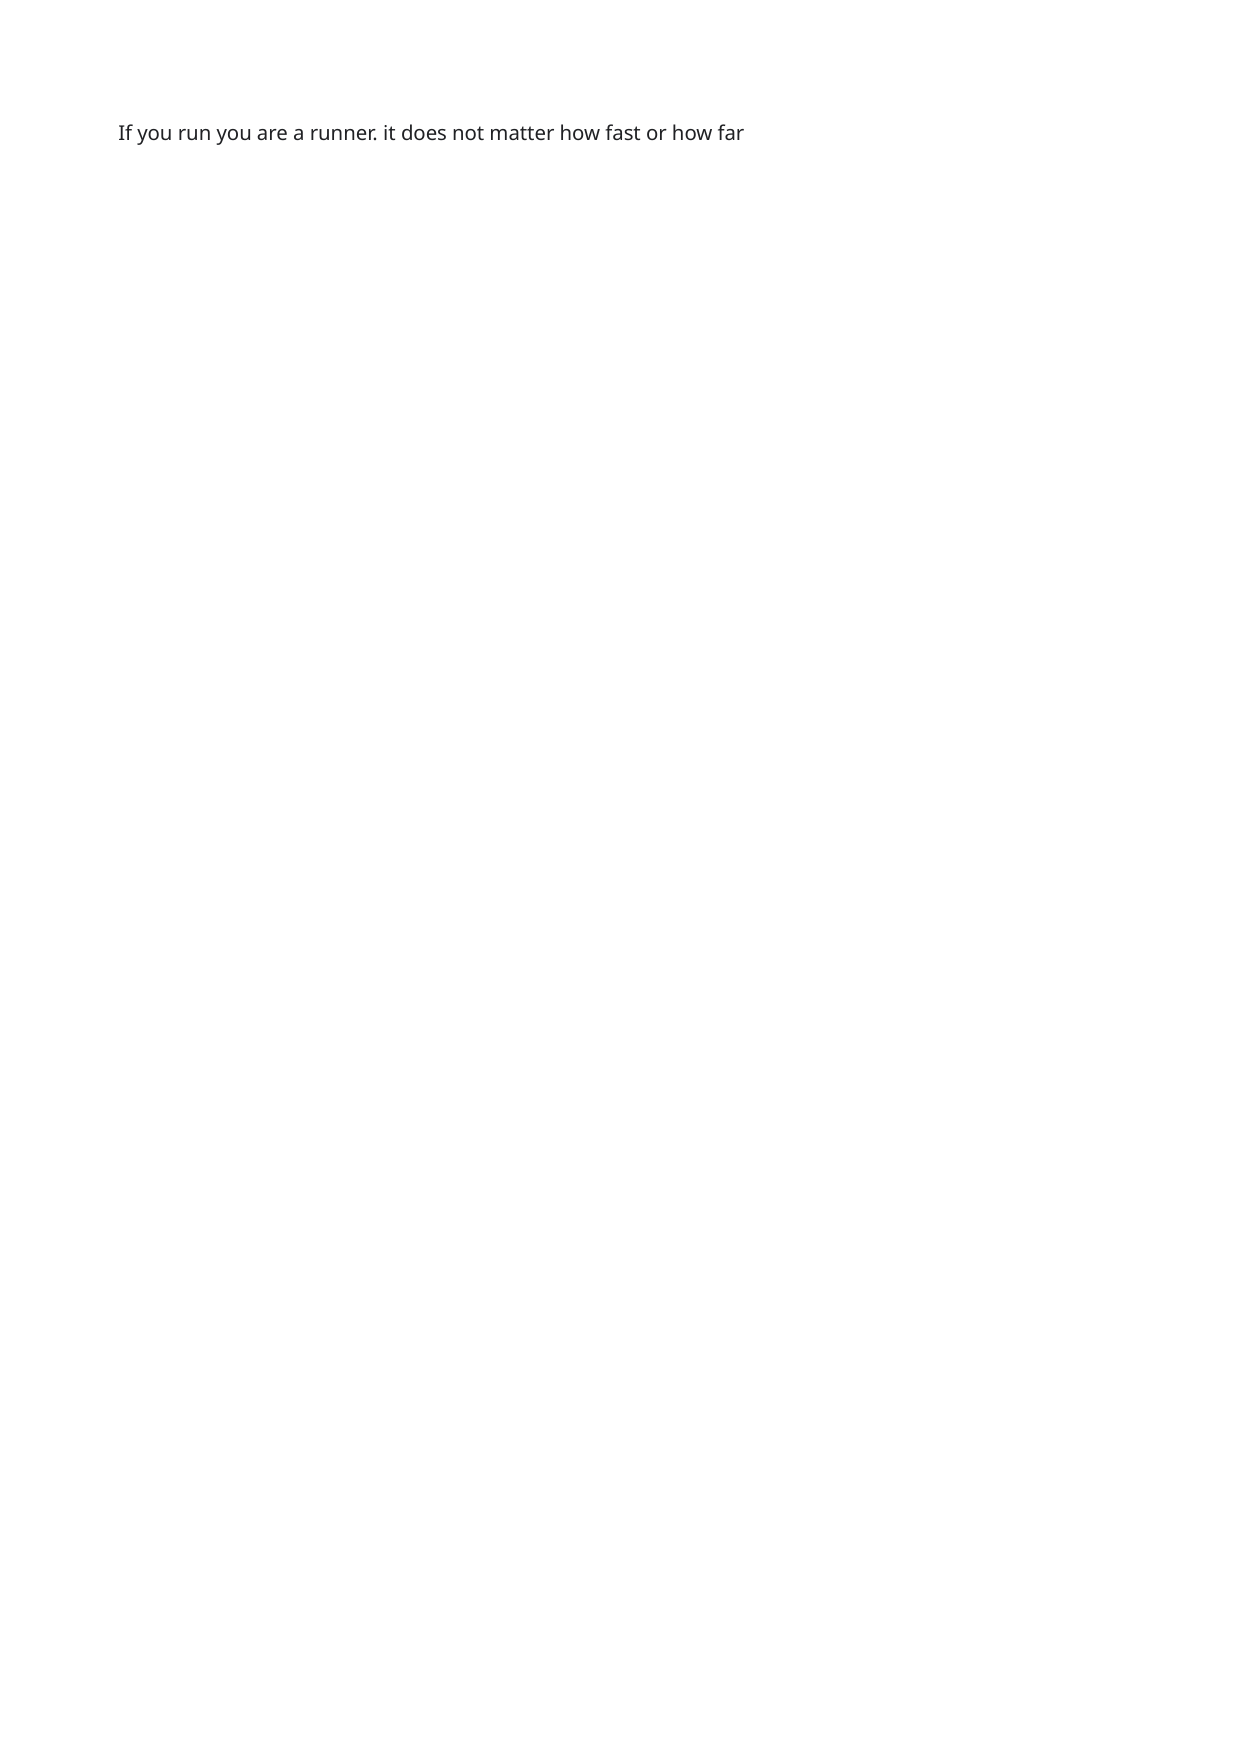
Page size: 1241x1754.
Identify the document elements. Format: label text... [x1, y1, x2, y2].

list If you run you are a runner. it does not matter how fast or how far [118, 118, 1122, 146]
